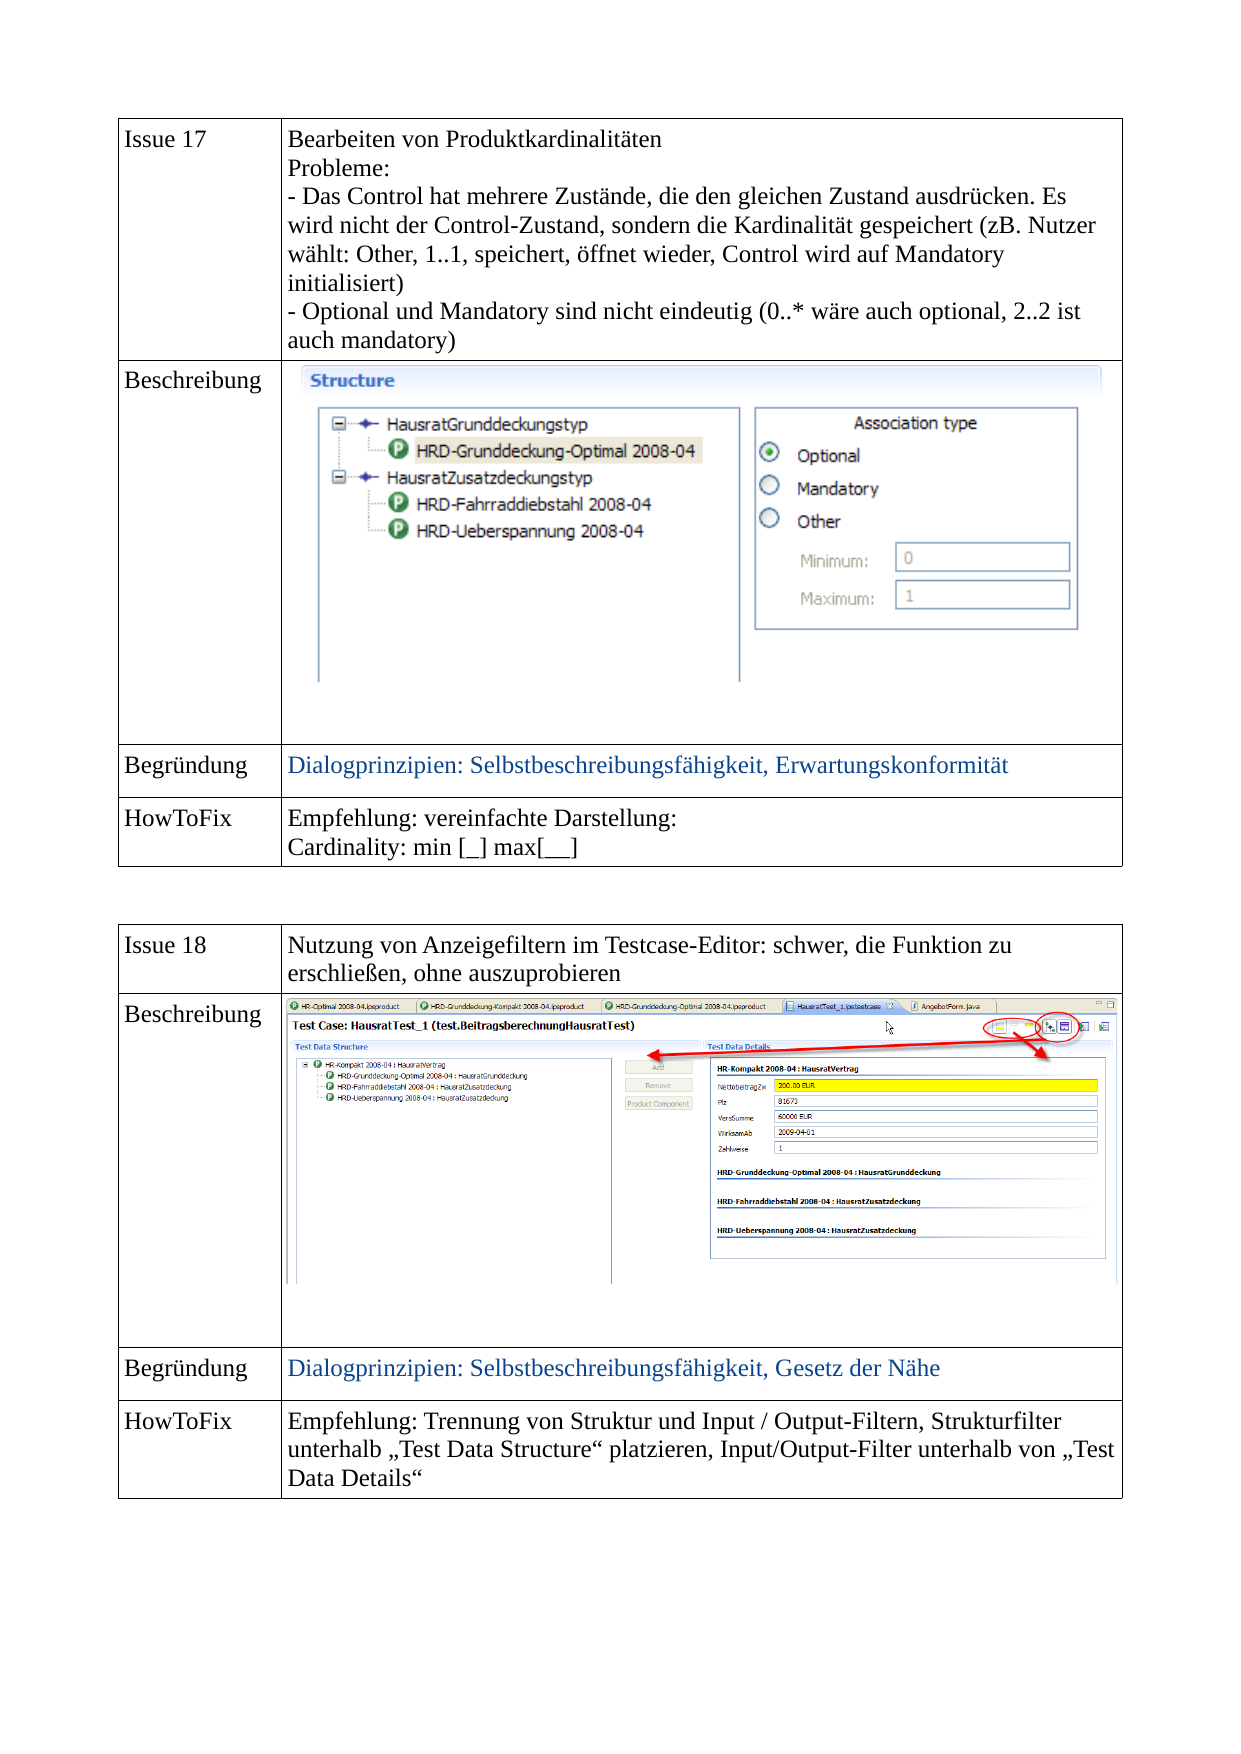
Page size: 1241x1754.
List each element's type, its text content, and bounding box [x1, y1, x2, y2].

table_header Issue 17 [119, 119, 281, 360]
table_cell [282, 361, 1122, 744]
table_cell Empfehlung: vereinfachte Darstellung: Cardinality: min [_] max[__] [282, 798, 1122, 866]
table_cell Dialogprinzipien: Selbstbeschreibungsfähigkeit, Gesetz der Nähe [282, 1348, 1122, 1400]
table_cell Begründung [119, 745, 281, 797]
table_cell Beschreibung [119, 361, 281, 744]
picture [286, 998, 1118, 1284]
table_cell Begründung [119, 1348, 281, 1400]
table_cell Beschreibung [119, 994, 281, 1347]
table_cell HowToFix [119, 1401, 281, 1498]
table_cell [282, 994, 1122, 1347]
picture [301, 365, 1102, 682]
table_cell HowToFix [119, 798, 281, 866]
table_header Nutzung von Anzeigefiltern im Testcase-Editor: schwer, die Funktion zu erschließen, ohne auszuprobieren [282, 925, 1122, 993]
table_cell Dialogprinzipien: Selbstbeschreibungsfähigkeit, Erwartungskonformität [282, 745, 1122, 797]
table_header Issue 18 [119, 925, 281, 993]
table_cell Empfehlung: Trennung von Struktur und Input / Output-Filtern, Strukturfilter unterhalb „Test Data Structure“ platzieren, Input/Output-Filter unterhalb von „Test Data Details“ [282, 1401, 1122, 1498]
table_header Bearbeiten von Produktkardinalitäten Probleme: - Das Control hat mehrere Zustände, die den gleichen Zustand ausdrücken. Es wird nicht der Control-Zustand, sondern die Kardinalität gespeichert (zB. Nutzer wählt: Other, 1..1, speichert, öffnet wieder, Control wird auf Mandatory initialisiert) - Optional und Mandatory sind nicht eindeutig (0..* wäre auch optional, 2..2 ist auch mandatory) [282, 119, 1122, 360]
